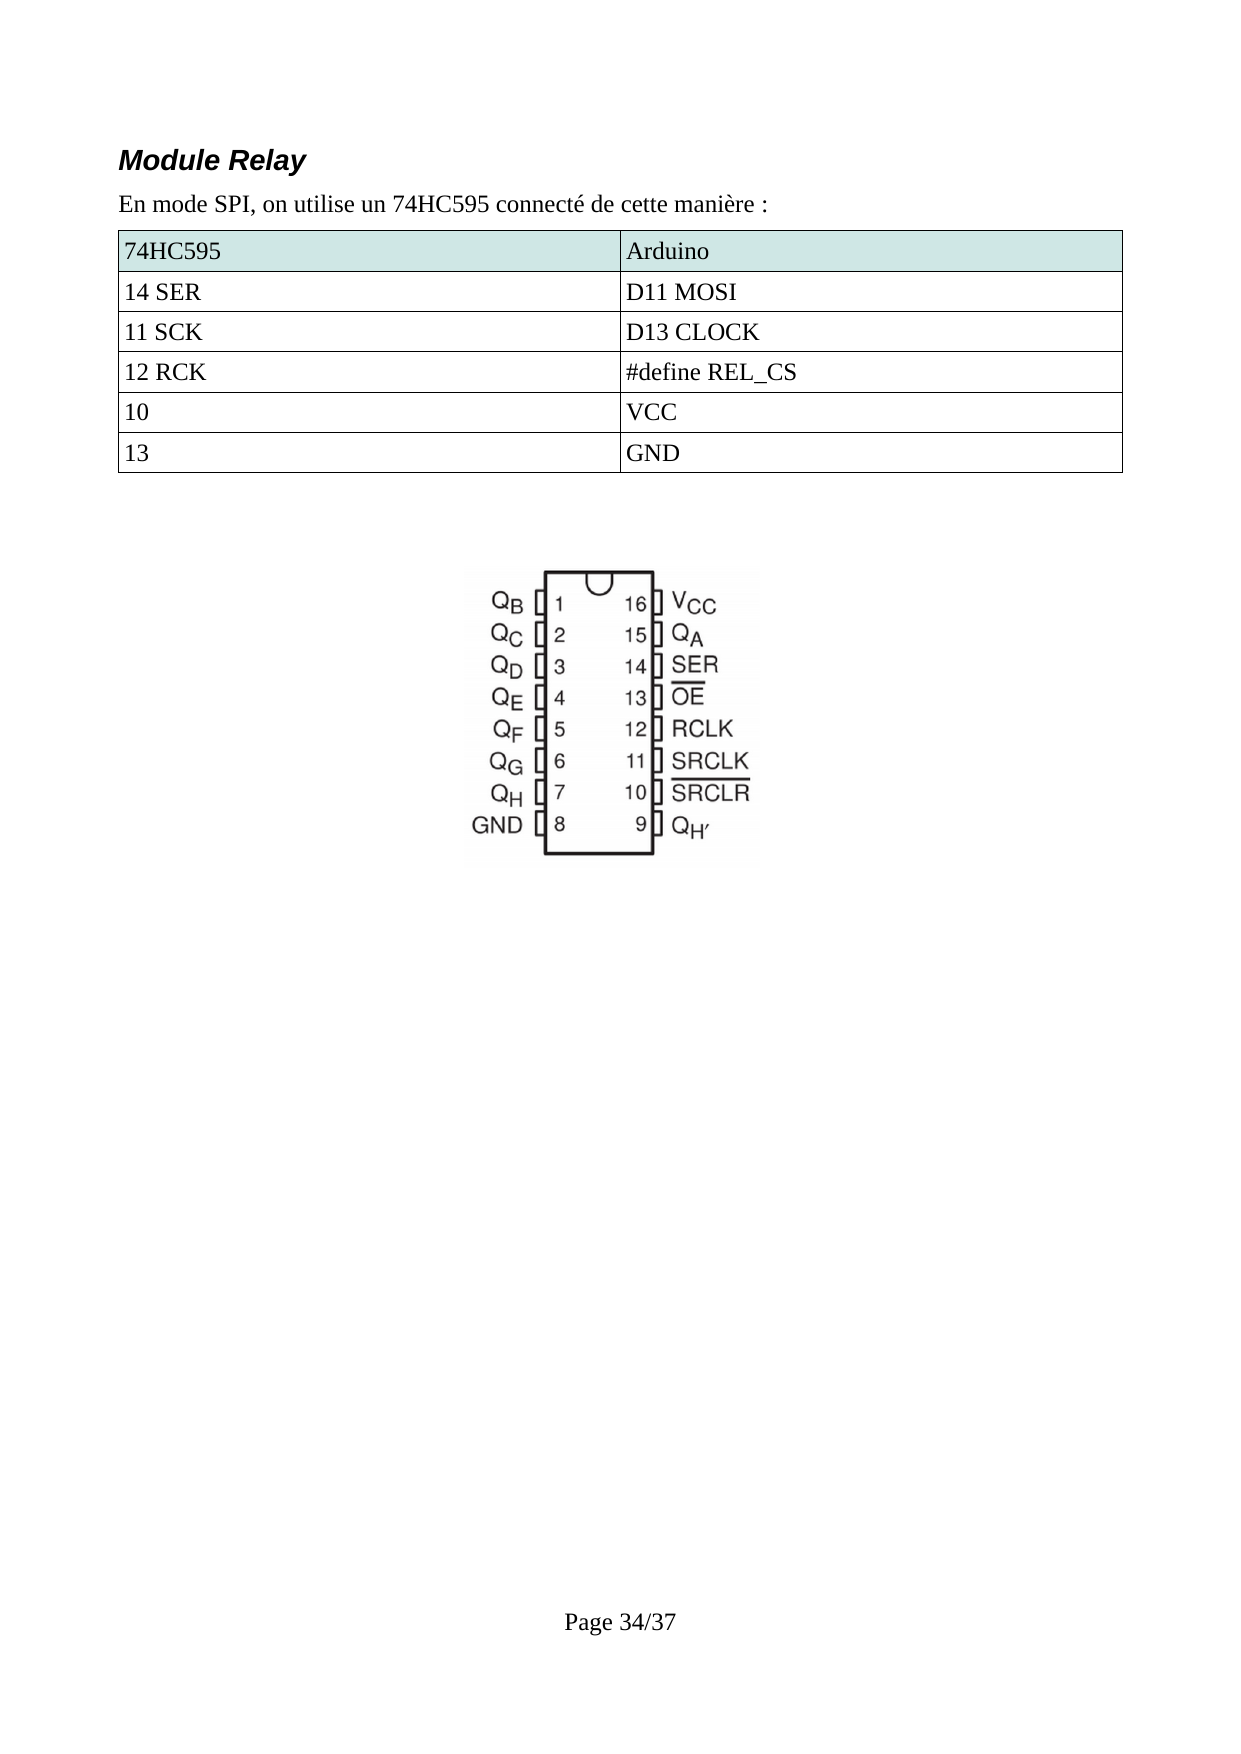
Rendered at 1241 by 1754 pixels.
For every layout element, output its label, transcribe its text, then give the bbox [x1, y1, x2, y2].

table_cell D13 CLOCK [621, 312, 1122, 351]
table_cell #define REL_CS [621, 352, 1122, 392]
text En mode SPI, on utilise un 74HC595 connecté de cette manière : [118, 189, 1122, 218]
table_header Arduino [621, 231, 1122, 271]
subtitle Module Relay [118, 143, 1122, 177]
table_cell 14 SER [119, 272, 620, 311]
table_cell VCC [621, 393, 1122, 432]
table_cell GND [621, 433, 1122, 472]
table_cell 13 [119, 433, 620, 472]
table_cell 12 RCK [119, 352, 620, 392]
table_cell 11 SCK [119, 312, 620, 351]
picture [460, 555, 780, 872]
table_cell D11 MOSI [621, 272, 1122, 311]
table_header 74HC595 [119, 231, 620, 271]
table_cell 10 [119, 393, 620, 432]
